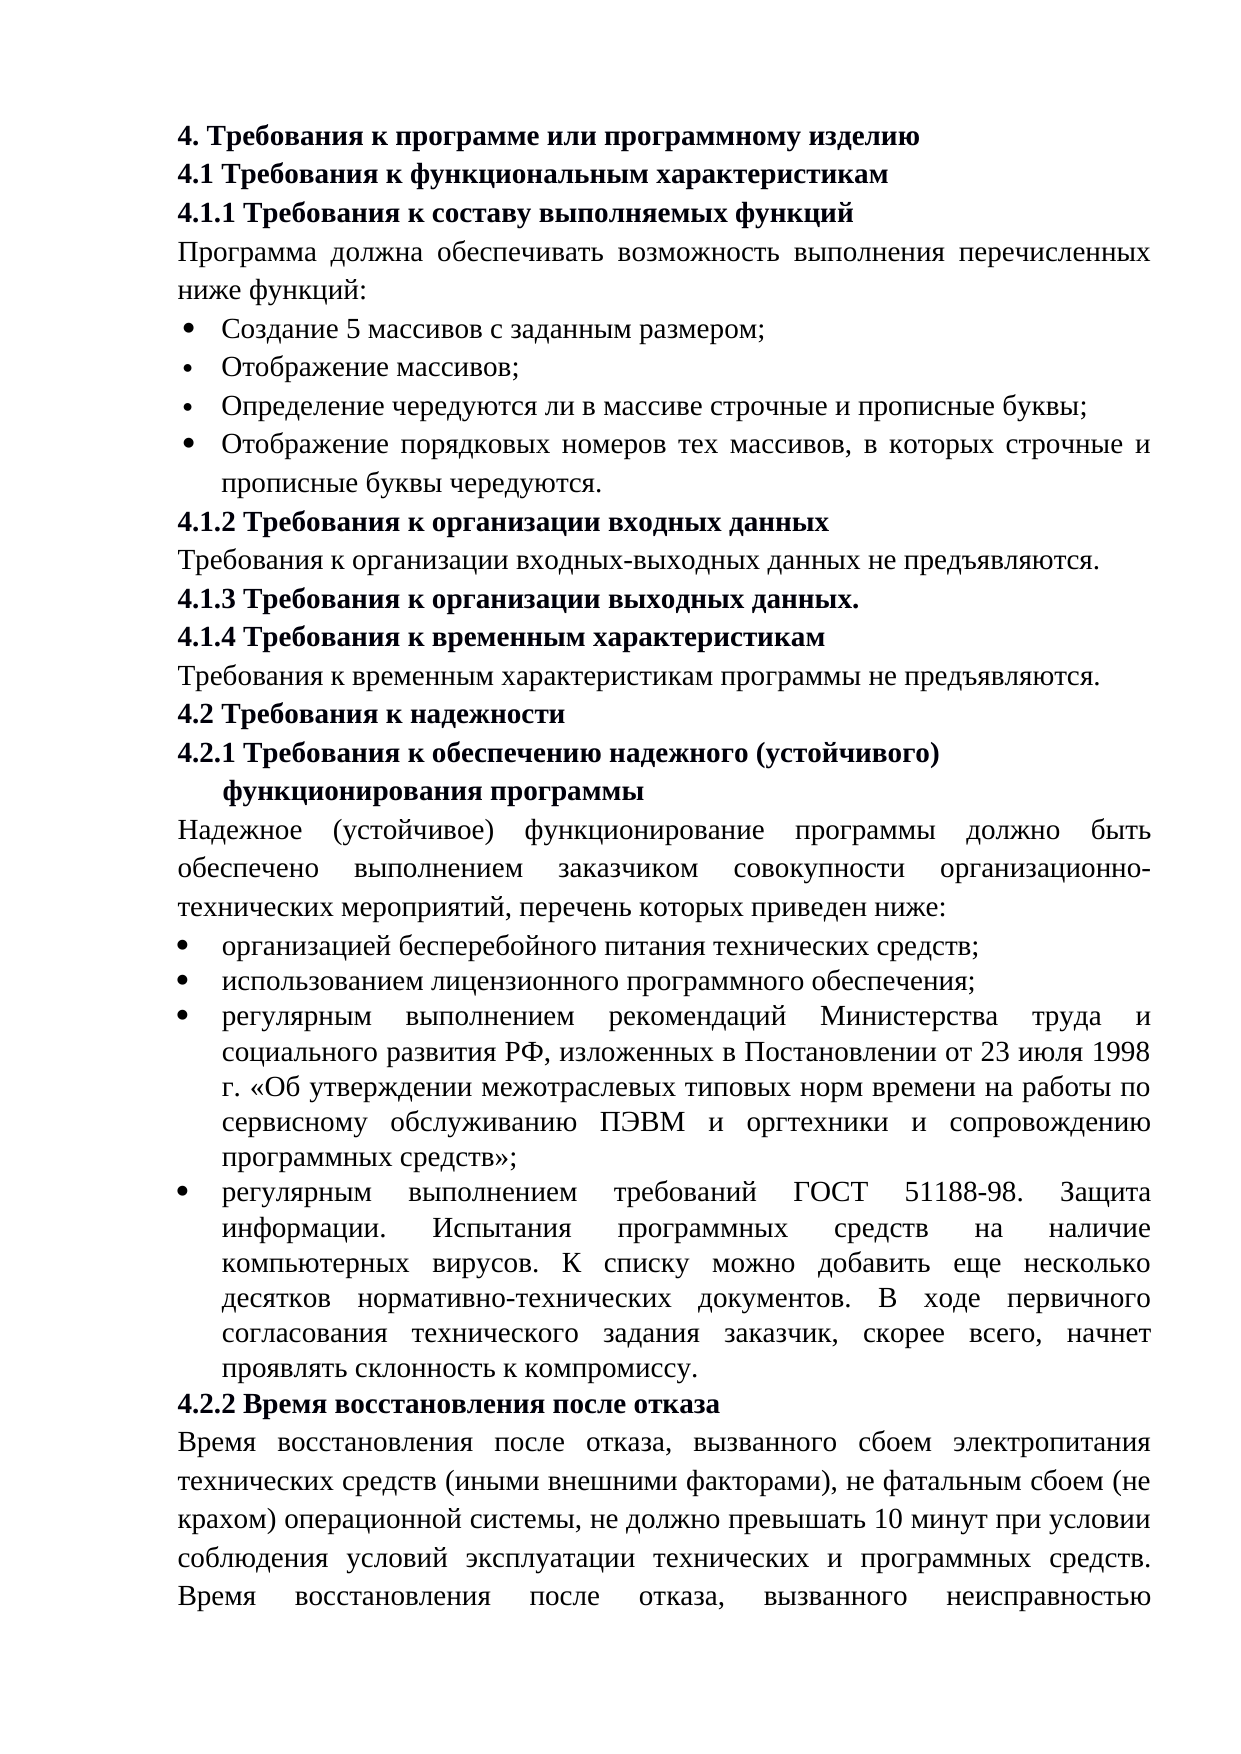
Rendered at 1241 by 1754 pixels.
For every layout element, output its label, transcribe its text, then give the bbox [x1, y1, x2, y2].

subtitle 4.2.1 Требования к обеспечению надежного (устойчивого) функционирования программы [177, 735, 1152, 807]
list регулярным выполнением рекомендаций Министерства труда и социального развития РФ, изложенных в Постановлении от 23 июля 1998 г. «Об утверждении межотраслевых типовых норм времени на работы по сервисному обслуживанию ПЭВМ и оргтехники и сопровождению программных средств»; [177, 998, 1152, 1173]
subtitle 4.1.1 Требования к составу выполняемых функций [177, 195, 1152, 229]
text Время восстановления после отказа, вызванного сбоем электропитания технических средств (иными внешними факторами), не фатальным сбоем (не крахом) операционной системы, не должно превышать 10 минут при условии соблюдения условий эксплуатации технических и программных средств. Время восстановления после отказа, вызванного неисправностью [177, 1424, 1152, 1612]
list использованием лицензионного программного обеспечения; [177, 963, 1152, 997]
subtitle 4.1.2 Требования к организации входных данных [177, 504, 1152, 537]
subtitle 4.2.2 Время восстановления после отказа [177, 1386, 1152, 1419]
text Требования к организации входных-выходных данных не предъявляются. [177, 542, 1152, 576]
subtitle 4.2 Требования к надежности [177, 696, 1152, 730]
list Создание 5 массивов с заданным размером; [183, 311, 1152, 344]
subtitle 4.1 Требования к функциональным характеристикам [177, 157, 1152, 190]
subtitle 4. Требования к программе или программному изделию [177, 118, 1152, 152]
list Отображение порядковых номеров тех массивов, в которых строчные и прописные буквы чередуются. [183, 427, 1152, 499]
list организацией бесперебойного питания технических средств; [177, 928, 1152, 961]
text Надежное (устойчивое) функционирование программы должно быть обеспечено выполнением заказчиком совокупности организационно-технических мероприятий, перечень которых приведен ниже: [177, 812, 1152, 923]
text Программа должна обеспечивать возможность выполнения перечисленных ниже функций: [177, 234, 1152, 306]
subtitle 4.1.4 Требования к временным характеристикам [177, 619, 1152, 653]
list Отображение массивов; [183, 349, 1152, 383]
text Требования к временным характеристикам программы не предъявляются. [177, 658, 1152, 691]
list регулярным выполнением требований ГОСТ 51188-98. Защита информации. Испытания программных средств на наличие компьютерных вирусов. К списку можно добавить еще несколько десятков нормативно-технических документов. В ходе первичного согласования технического задания заказчик, скорее всего, начнет проявлять склонность к компромиссу. [177, 1174, 1152, 1384]
subtitle 4.1.3 Требования к организации выходных данных. [177, 581, 1152, 614]
list Определение чередуются ли в массиве строчные и прописные буквы; [183, 388, 1152, 422]
